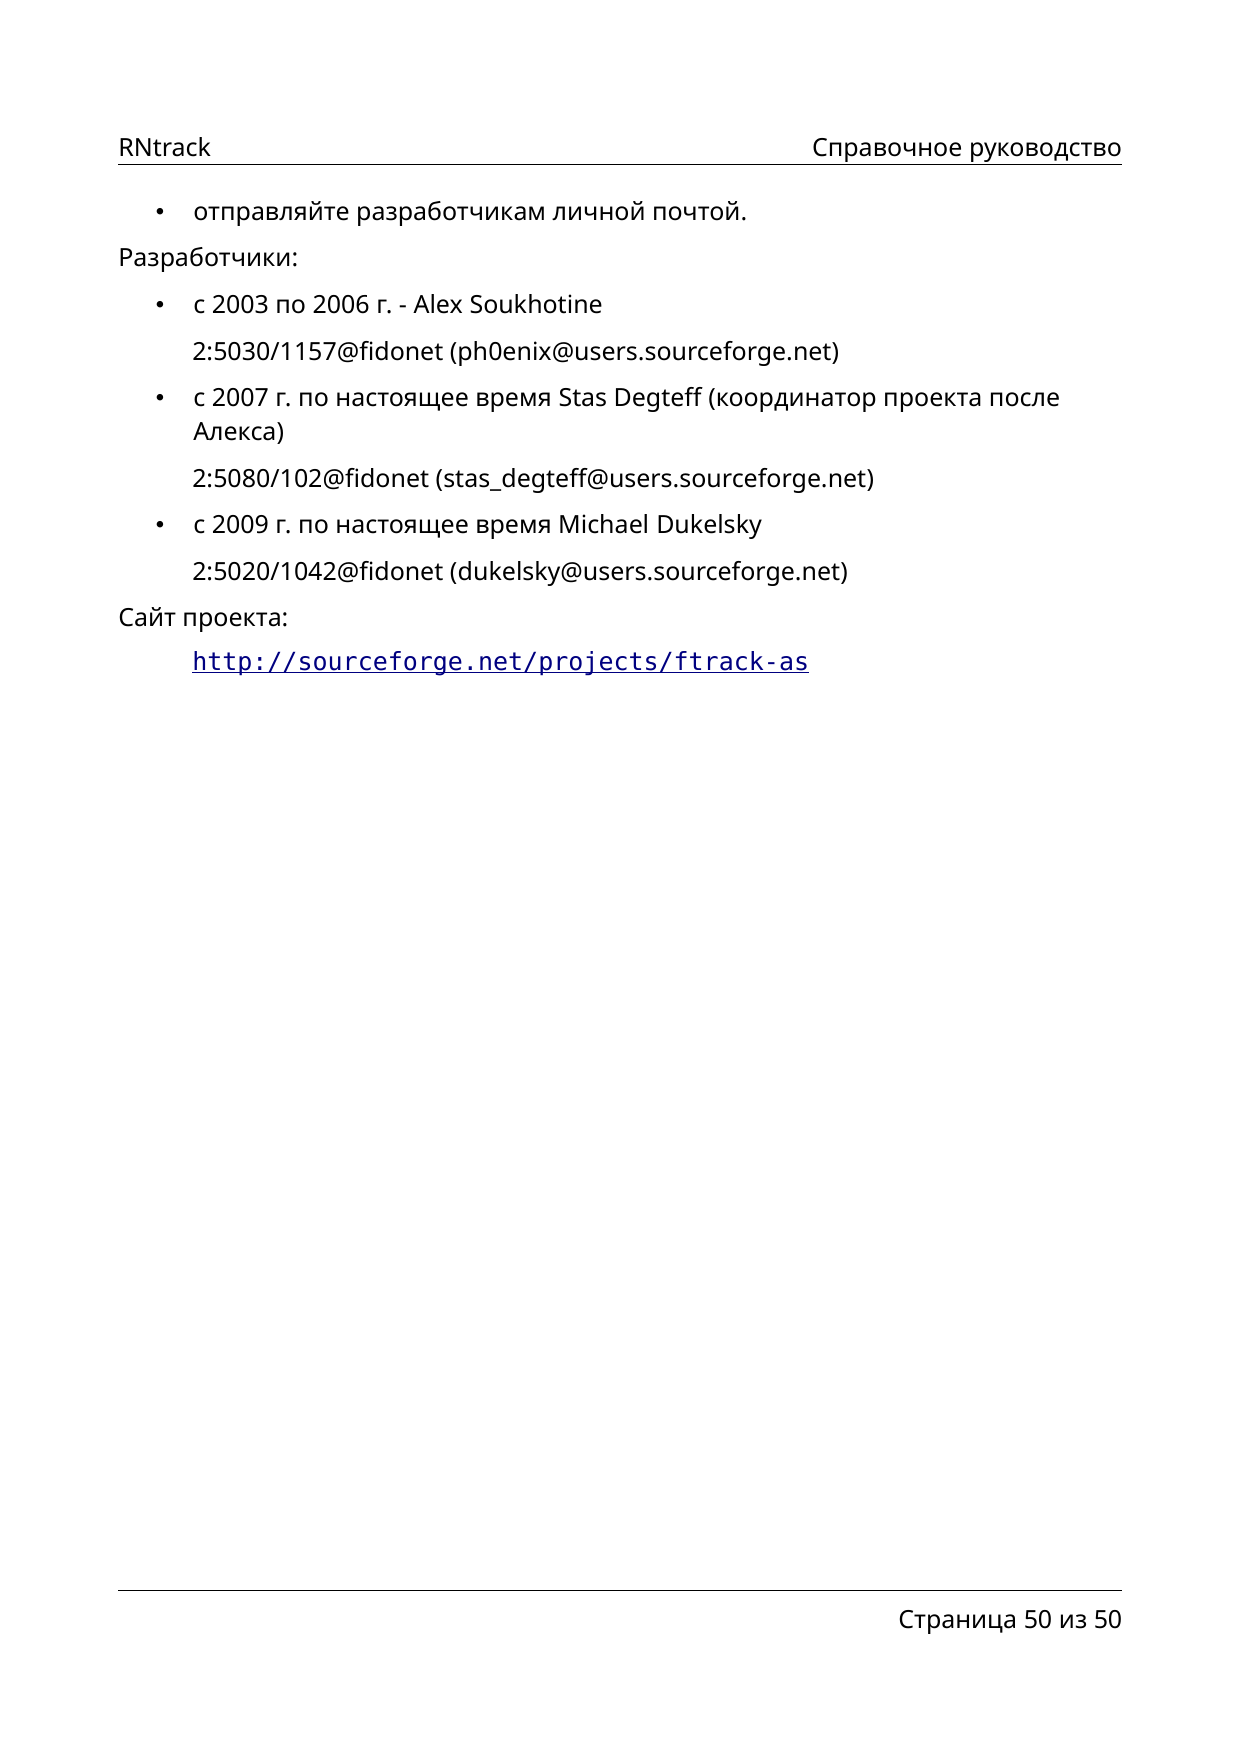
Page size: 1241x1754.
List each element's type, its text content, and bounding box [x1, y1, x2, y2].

text Разработчики: [118, 240, 1122, 274]
list с 2007 г. по настоящее время Stas Degteff (координатор проекта после Алекса) [156, 380, 1122, 448]
text 2:5020/1042@fidonet (dukelsky@users.sourceforge.net) [192, 553, 1122, 588]
list отправляйте разработчикам личной почтой. [156, 193, 1122, 228]
text Сайт проекта: [118, 600, 1122, 634]
text 2:5080/102@fidonet (stas_degteff@users.sourceforge.net) [192, 460, 1122, 494]
text http://sourceforge.net/projects/ftrack-as [192, 647, 1122, 676]
list с 2009 г. по настоящее время Michael Dukelsky [156, 507, 1122, 541]
text 2:5030/1157@fidonet (ph0enix@users.sourceforge.net) [192, 333, 1122, 367]
list с 2003 по 2006 г. - Alex Soukhotine [156, 287, 1122, 321]
